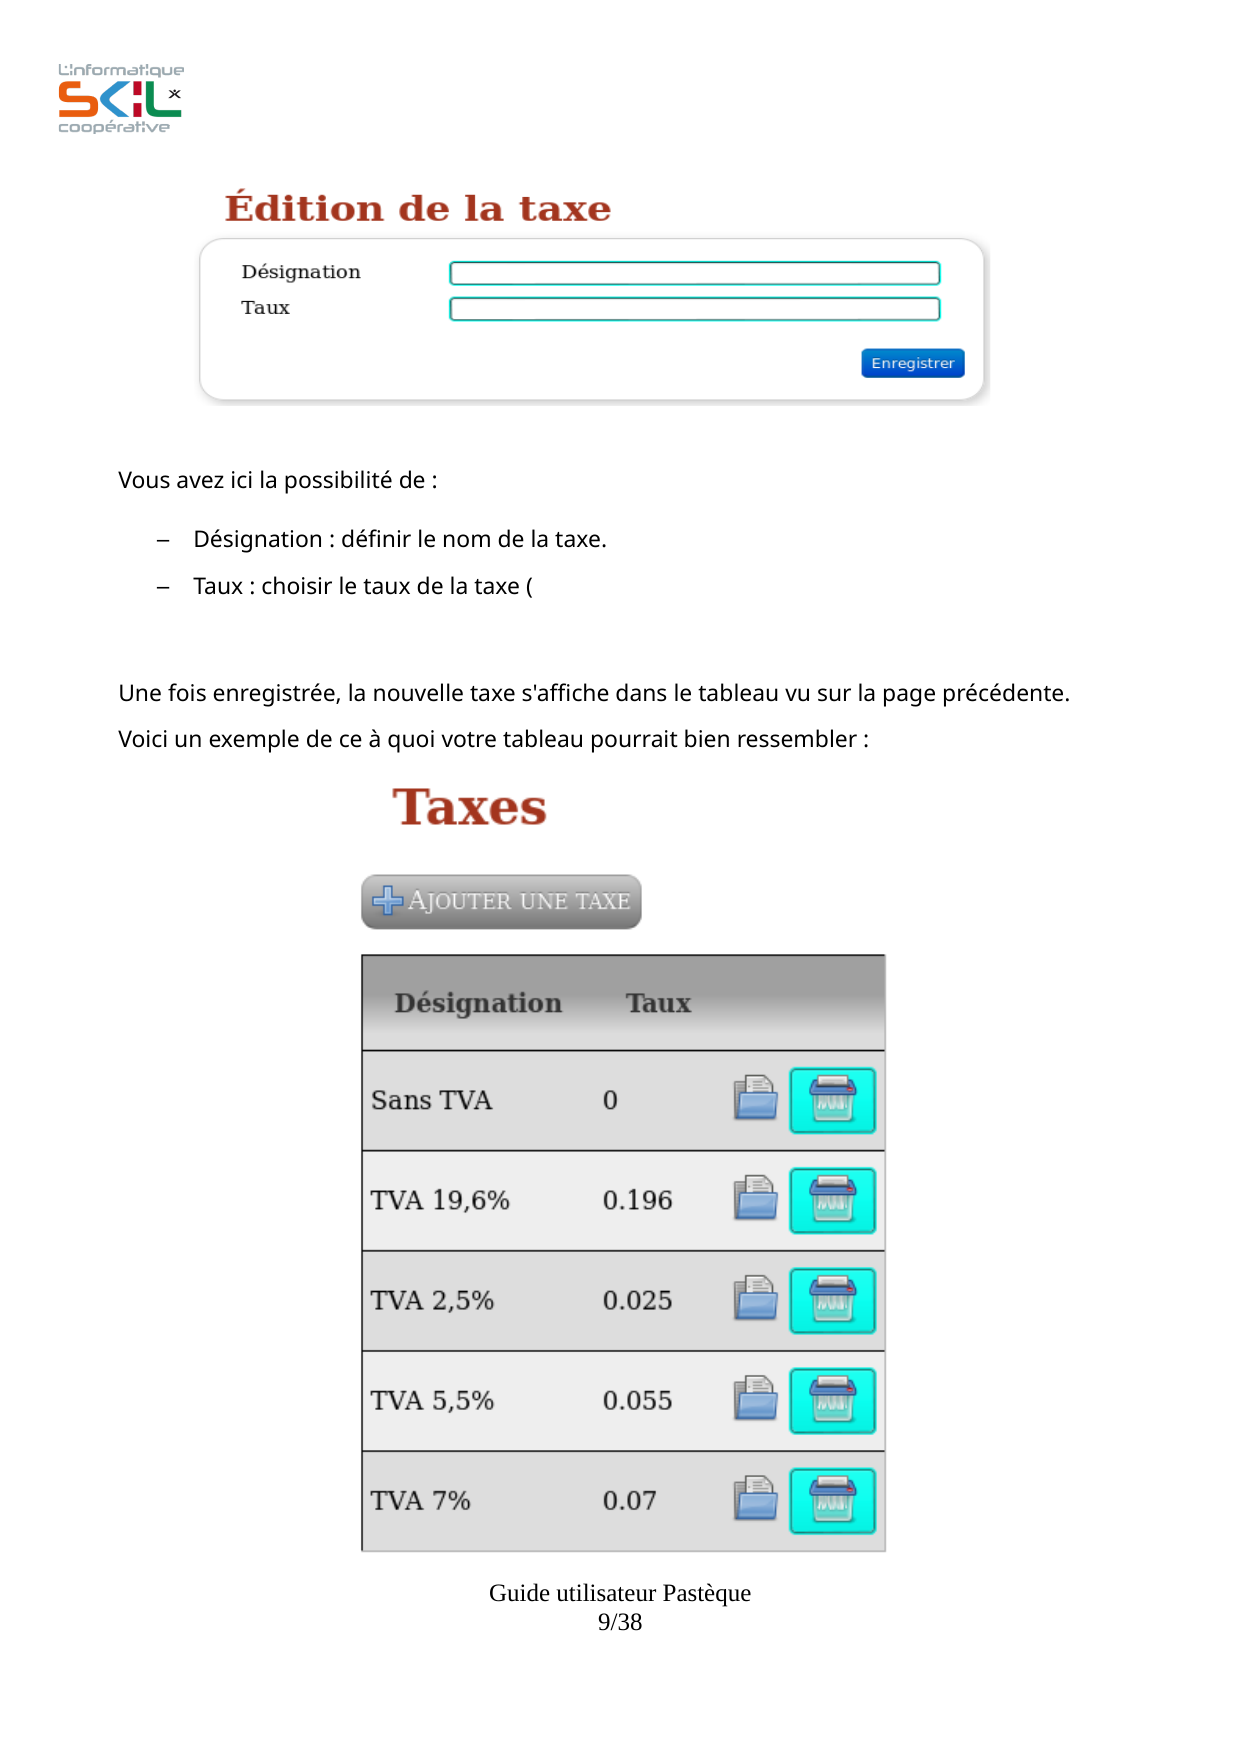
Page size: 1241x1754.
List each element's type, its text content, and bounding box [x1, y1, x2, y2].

text Vous avez ici la possibilité de : [118, 464, 1122, 495]
picture [193, 184, 991, 406]
list Désignation : définir le nom de la taxe. [156, 523, 1122, 555]
list Taux : choisir le taux de la taxe ( [156, 570, 1122, 602]
picture [349, 770, 891, 1557]
picture [58, 64, 184, 134]
text Une fois enregistrée, la nouvelle taxe s'affiche dans le tableau vu sur la page précédente. Voici un exemple de ce à quoi votre tableau pourrait bien ressembler : [118, 677, 1122, 755]
